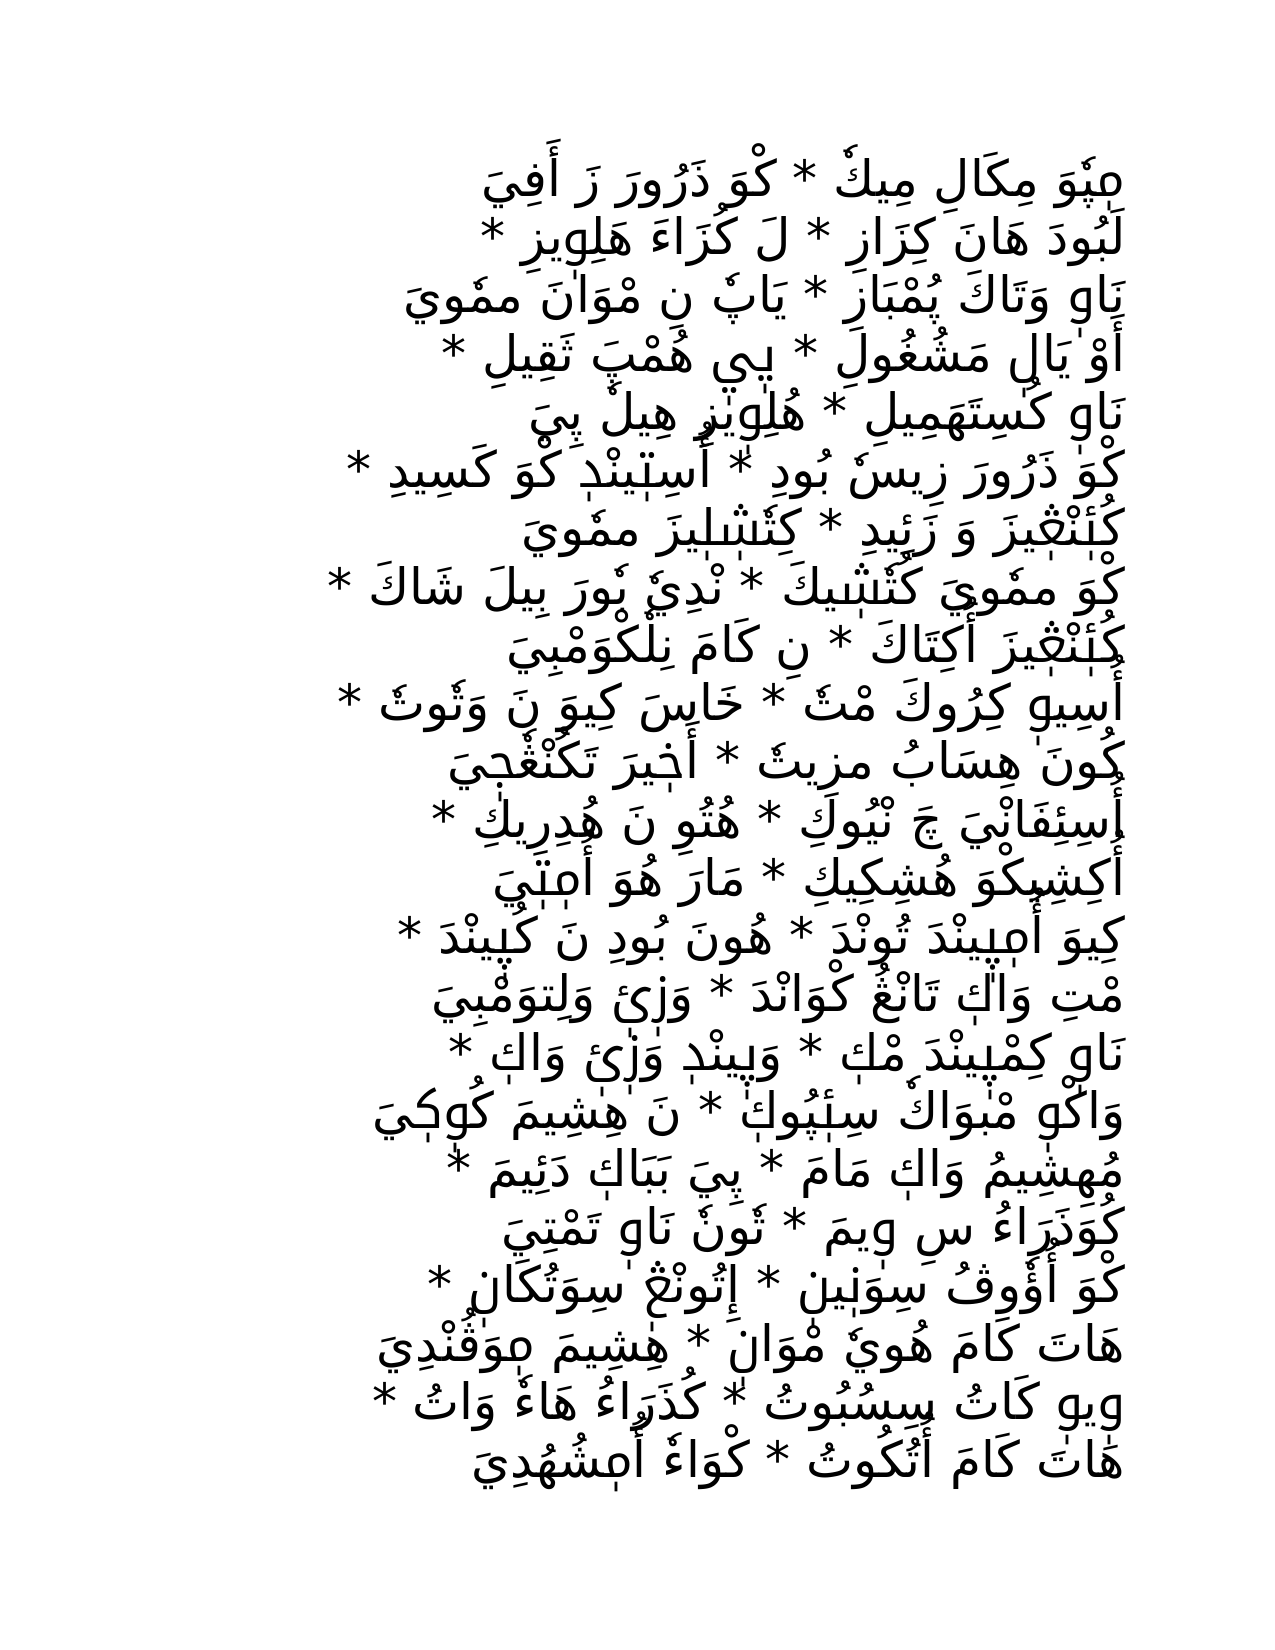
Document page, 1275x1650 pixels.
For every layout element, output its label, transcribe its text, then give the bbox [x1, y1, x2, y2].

text مٖپٗوَ مِكَالِ مِيكٗ * كْوَ ذَرُورَ زَ أَفِيَ [150, 150, 1125, 208]
text نَاوٖ كِمْپٖينْدَ مْكٖ * وَپٖينْدٖ وَزٖئٖ وَاكٖ * وَاكْوٖ مْبوَاكٗ سِئٖپُوكٖ * نَ هِشِيمَ كُوٖكٖيَ [150, 1023, 1125, 1140]
text كِيوَ أُمٖپٖينْدَ تُونْدَ * هُونَ بُودِ نَ كُپٖينْدَ * مْتِ وَاكٖ تَانْڠُ كْوَانْدَ * وَزٖئٖ وَلِتوَمْبِيَ [150, 907, 1125, 1023]
text كْوَ أُؤٗوڤُ سِوَنٖينٖ * إِتُونْڠٖ سِوَتُكَانٖ * هَاتَ كَامَ هُويٗ مْوَانٖ * هِشِيمَ مٖوَڤُنْدِيَ [150, 1256, 1125, 1373]
text لَبُودَ هَانَ كِزَازِ * لَ كُزَاءَ هَلِوٖيزِ * نَاوٖ وَتَاكَ پُمْبَازِ * يَاپٗ نِ مْوَانَ ممٗويَ [150, 208, 1125, 325]
text أُسِيوٖ كِرُوكَ مْتٗ * خَاسَ كِيوَ نَ وَتٗوتٗ * كُونَ هِسَابُ مزِيتٗ * أَخٖيرَ تَكُنْڠٗجٖيَ [150, 674, 1125, 791]
text وٖيوٖ كَاتُ سِسُبُوتُ * كُذَرَاءُ هَاءٗ وَاتُ * هَاتَ كَامَ أُتُكُوتُ * كْوَاءٗ أُمٖشُهُدِيَ [150, 1373, 1125, 1489]
text كْوَ ممٗويَ كُتٗشٖيكَ * نْدِيٗ بٗورَ بِيلَ شَاكَ * كُئٖنْڠٖيزَ أُكِتَاكَ * نِ كَامَ نِلٗكْوَمْبِيَ [150, 558, 1125, 674]
text أَوْ يَالٖ مَشُغُولِ * يٖيٖ هُمْپَ ثَقِيلِ * نَاوٖ كُسِتَهَمِيلِ * هُلِوٖيزِ هِيلٗ پِيَ [150, 325, 1125, 441]
text أُسِئِفَانْيَ چَ نْيُوكِ * هُتُوِ نَ هُدِرِيكِ * أُكِشِيكْوَ هُشِكِيكِ * مَارَ هُوَ أُمٖتٖيَ [150, 791, 1125, 907]
text مُهِشِيمُ وَاكٖ مَامَ * پِيَ بَبَاكٖ دَئِيمَ * كُوَذَرَاءُ سِ وٖيمَ * تٗونٗ نَاوٖ تَمْتِيَ [150, 1140, 1125, 1256]
text كْوَ ذَرُورَ زِيسٗ بُودِ * أُسِتٖينْدٖ كْوَ كَسِيدِ * كُئٖنْڠٖيزَ وَ زَئِيدِ * كِتٗشٖلٖيزَ ممٗويَ [150, 441, 1125, 558]
